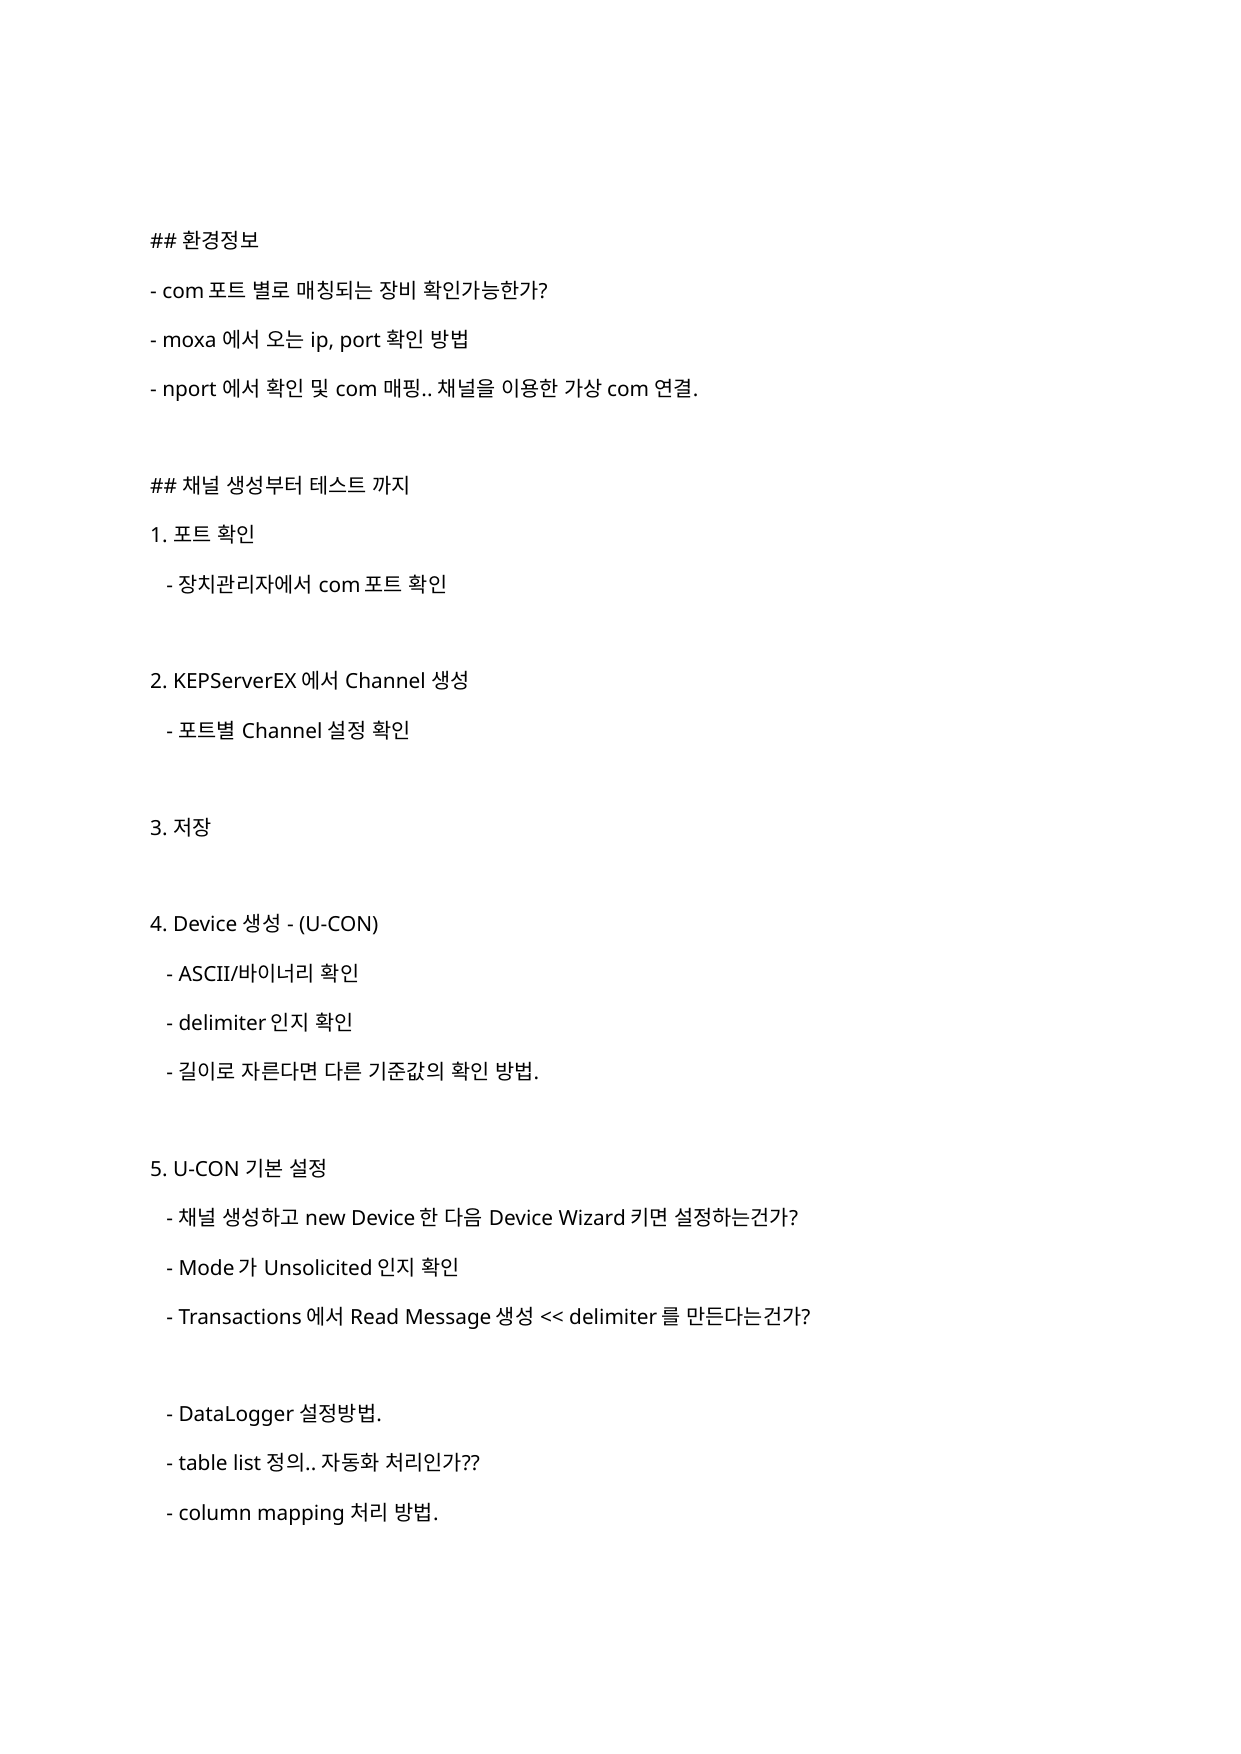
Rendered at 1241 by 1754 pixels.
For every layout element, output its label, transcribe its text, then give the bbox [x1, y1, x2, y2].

text - nport 에서 확인 및 com 매핑.. 채널을 이용한 가상com 연결. [150, 373, 1090, 403]
text - 길이로 자른다면 다른 기준값의 확인 방법. [150, 1056, 1090, 1086]
text 5. U-CON 기본 설정 [150, 1152, 1090, 1182]
text ## 채널 생성부터 테스트 까지 [150, 469, 1090, 499]
text ## 환경정보 [150, 224, 1090, 255]
text - DataLogger 설정방법. [150, 1397, 1090, 1427]
text 1. 포트 확인 [150, 519, 1090, 549]
text - delimiter인지 확인 [150, 1006, 1090, 1036]
text - table list 정의.. 자동화 처리인가?? [150, 1446, 1090, 1477]
text - 장치관리자에서 com포트 확인 [150, 568, 1090, 598]
text - 포트별 Channel 설정 확인 [150, 714, 1090, 744]
text - 채널 생성하고 new Device한 다음 Device Wizard키면 설정하는건가? [150, 1202, 1090, 1232]
text - com포트 별로 매칭되는 장비 확인가능한가? [150, 274, 1090, 304]
text 3. 저장 [150, 811, 1090, 841]
text - moxa 에서 오는 ip, port 확인 방법 [150, 323, 1090, 353]
text - column mapping 처리 방법. [150, 1496, 1090, 1526]
text 4. Device 생성 - (U-CON) [150, 907, 1090, 938]
text 2. KEPServerEX에서 Channel 생성 [150, 665, 1090, 695]
text - ASCII/바이너리 확인 [150, 957, 1090, 987]
text - Transactions에서 Read Message생성 << delimiter를 만든다는건가? [150, 1300, 1090, 1331]
text - Mode가 Unsolicited인지 확인 [150, 1251, 1090, 1281]
